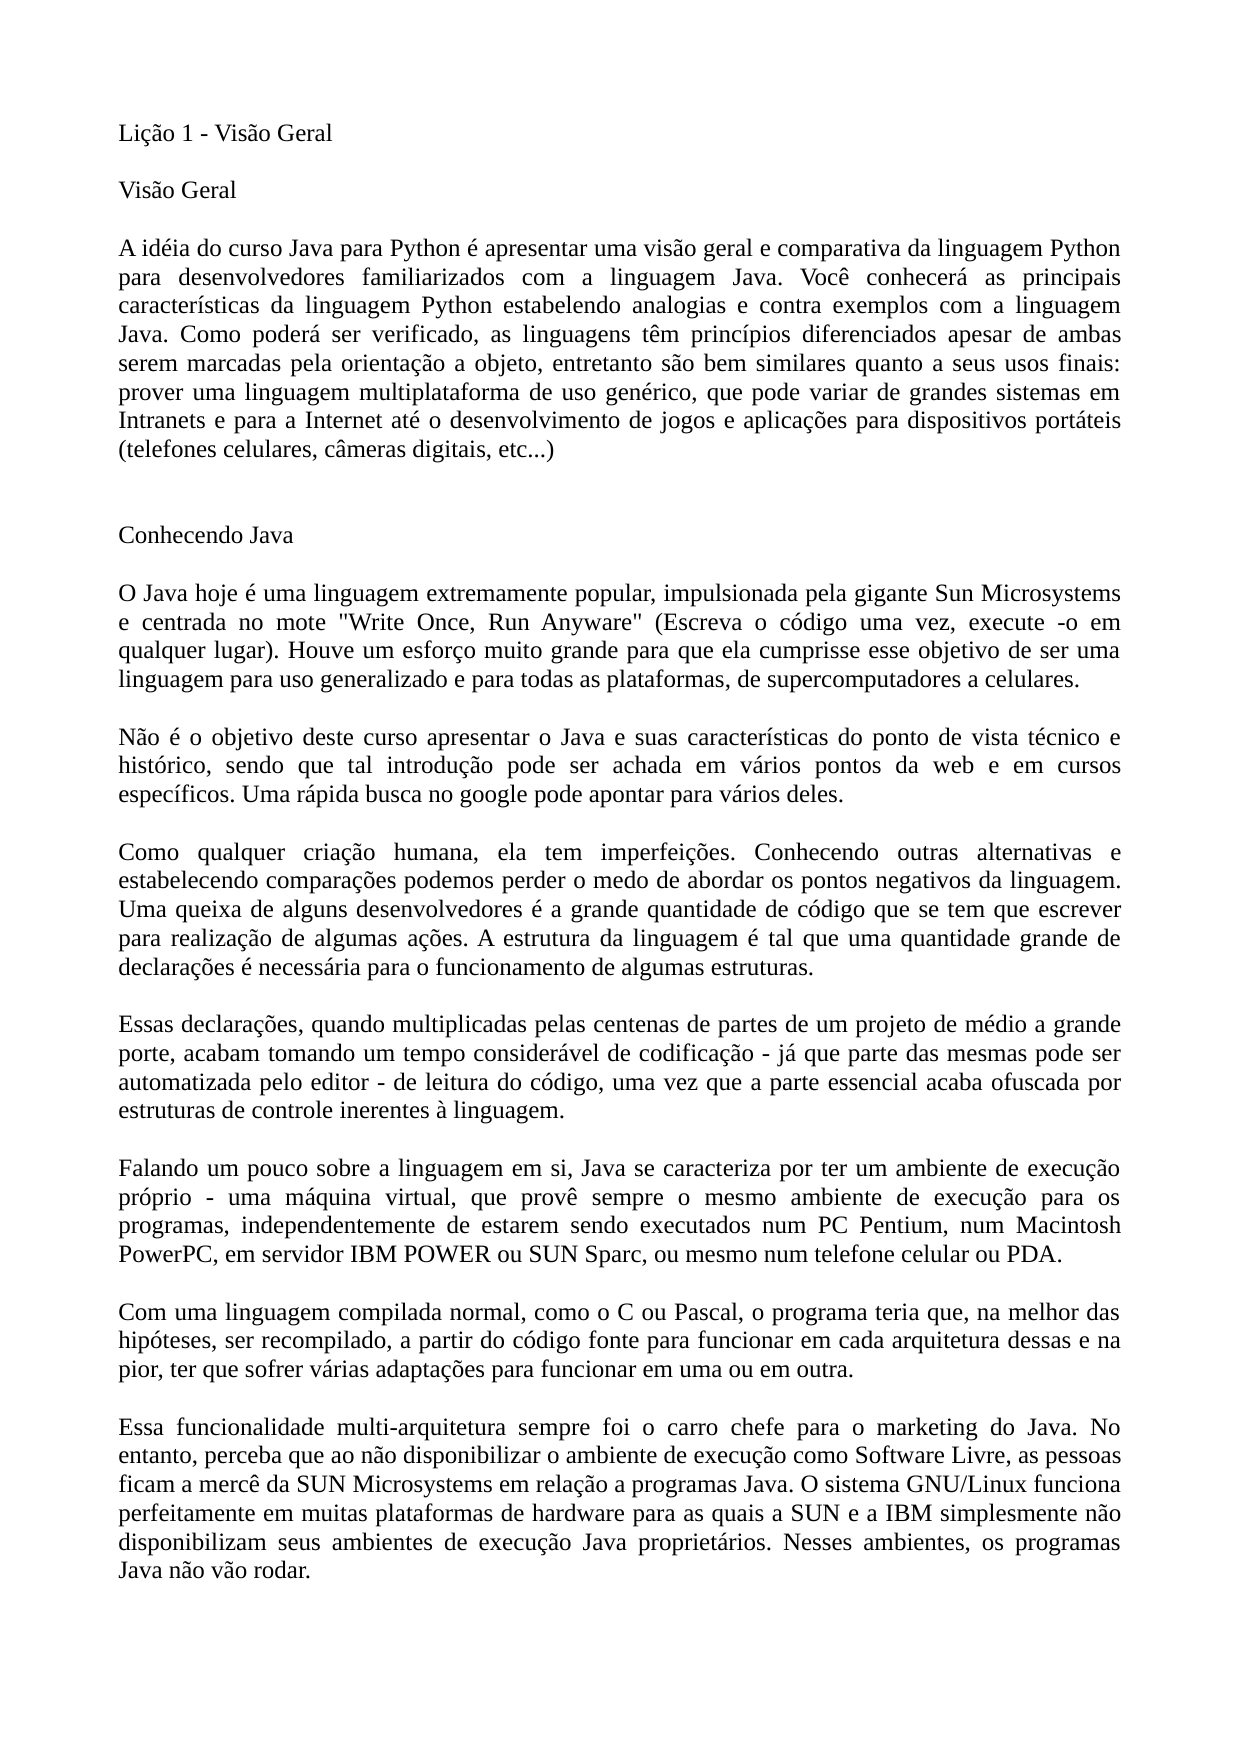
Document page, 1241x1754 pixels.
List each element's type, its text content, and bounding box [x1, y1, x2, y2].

text Com uma linguagem compilada normal, como o C ou Pascal, o programa teria que, na melhor das hipóteses, ser recompilado, a partir do código fonte para funcionar em cada arquitetura dessas e na pior, ter que sofrer várias adaptações para funcionar em uma ou em outra. [118, 1297, 1122, 1383]
text Não é o objetivo deste curso apresentar o Java e suas características do ponto de vista técnico e histórico, sendo que tal introdução pode ser achada em vários pontos da web e em cursos específicos. Uma rápida busca no google pode apontar para vários deles. [118, 722, 1122, 808]
text A idéia do curso Java para Python é apresentar uma visão geral e comparativa da linguagem Python para desenvolvedores familiarizados com a linguagem Java. Você conhecerá as principais características da linguagem Python estabelendo analogias e contra exemplos com a linguagem Java. Como poderá ser verificado, as linguagens têm princípios diferenciados apesar de ambas serem marcadas pela orientação a objeto, entretanto são bem similares quanto a seus usos finais: prover uma linguagem multiplataforma de uso genérico, que pode variar de grandes sistemas em Intranets e para a Internet até o desenvolvimento de jogos e aplicações para dispositivos portáteis (telefones celulares, câmeras digitais, etc...) [118, 233, 1122, 463]
text Visão Geral [118, 176, 1122, 204]
text Conhecendo Java [118, 521, 1122, 549]
text Essas declarações, quando multiplicadas pelas centenas de partes de um projeto de médio a grande porte, acabam tomando um tempo considerável de codificação - já que parte das mesmas pode ser automatizada pelo editor - de leitura do código, uma vez que a parte essencial acaba ofuscada por estruturas de controle inerentes à linguagem. [118, 1009, 1122, 1124]
text Falando um pouco sobre a linguagem em si, Java se caracteriza por ter um ambiente de execução próprio - uma máquina virtual, que provê sempre o mesmo ambiente de execução para os programas, independentemente de estarem sendo executados num PC Pentium, num Macintosh PowerPC, em servidor IBM POWER ou SUN Sparc, ou mesmo num telefone celular ou PDA. [118, 1153, 1122, 1268]
text Essa funcionalidade multi-arquitetura sempre foi o carro chefe para o marketing do Java. No entanto, perceba que ao não disponibilizar o ambiente de execução como Software Livre, as pessoas ficam a mercê da SUN Microsystems em relação a programas Java. O sistema GNU/Linux funciona perfeitamente em muitas plataformas de hardware para as quais a SUN e a IBM simplesmente não disponibilizam seus ambientes de execução Java proprietários. Nesses ambientes, os programas Java não vão rodar. [118, 1412, 1122, 1584]
text Como qualquer criação humana, ela tem imperfeições. Conhecendo outras alternativas e estabelecendo comparações podemos perder o medo de abordar os pontos negativos da linguagem. Uma queixa de alguns desenvolvedores é a grande quantidade de código que se tem que escrever para realização de algumas ações. A estrutura da linguagem é tal que uma quantidade grande de declarações é necessária para o funcionamento de algumas estruturas. [118, 837, 1122, 981]
text O Java hoje é uma linguagem extremamente popular, impulsionada pela gigante Sun Microsystems e centrada no mote "Write Once, Run Anyware" (Escreva o código uma vez, execute -o em qualquer lugar). Houve um esforço muito grande para que ela cumprisse esse objetivo de ser uma linguagem para uso generalizado e para todas as plataformas, de supercomputadores a celulares. [118, 578, 1122, 693]
text Lição 1 - Visão Geral [118, 118, 1122, 147]
